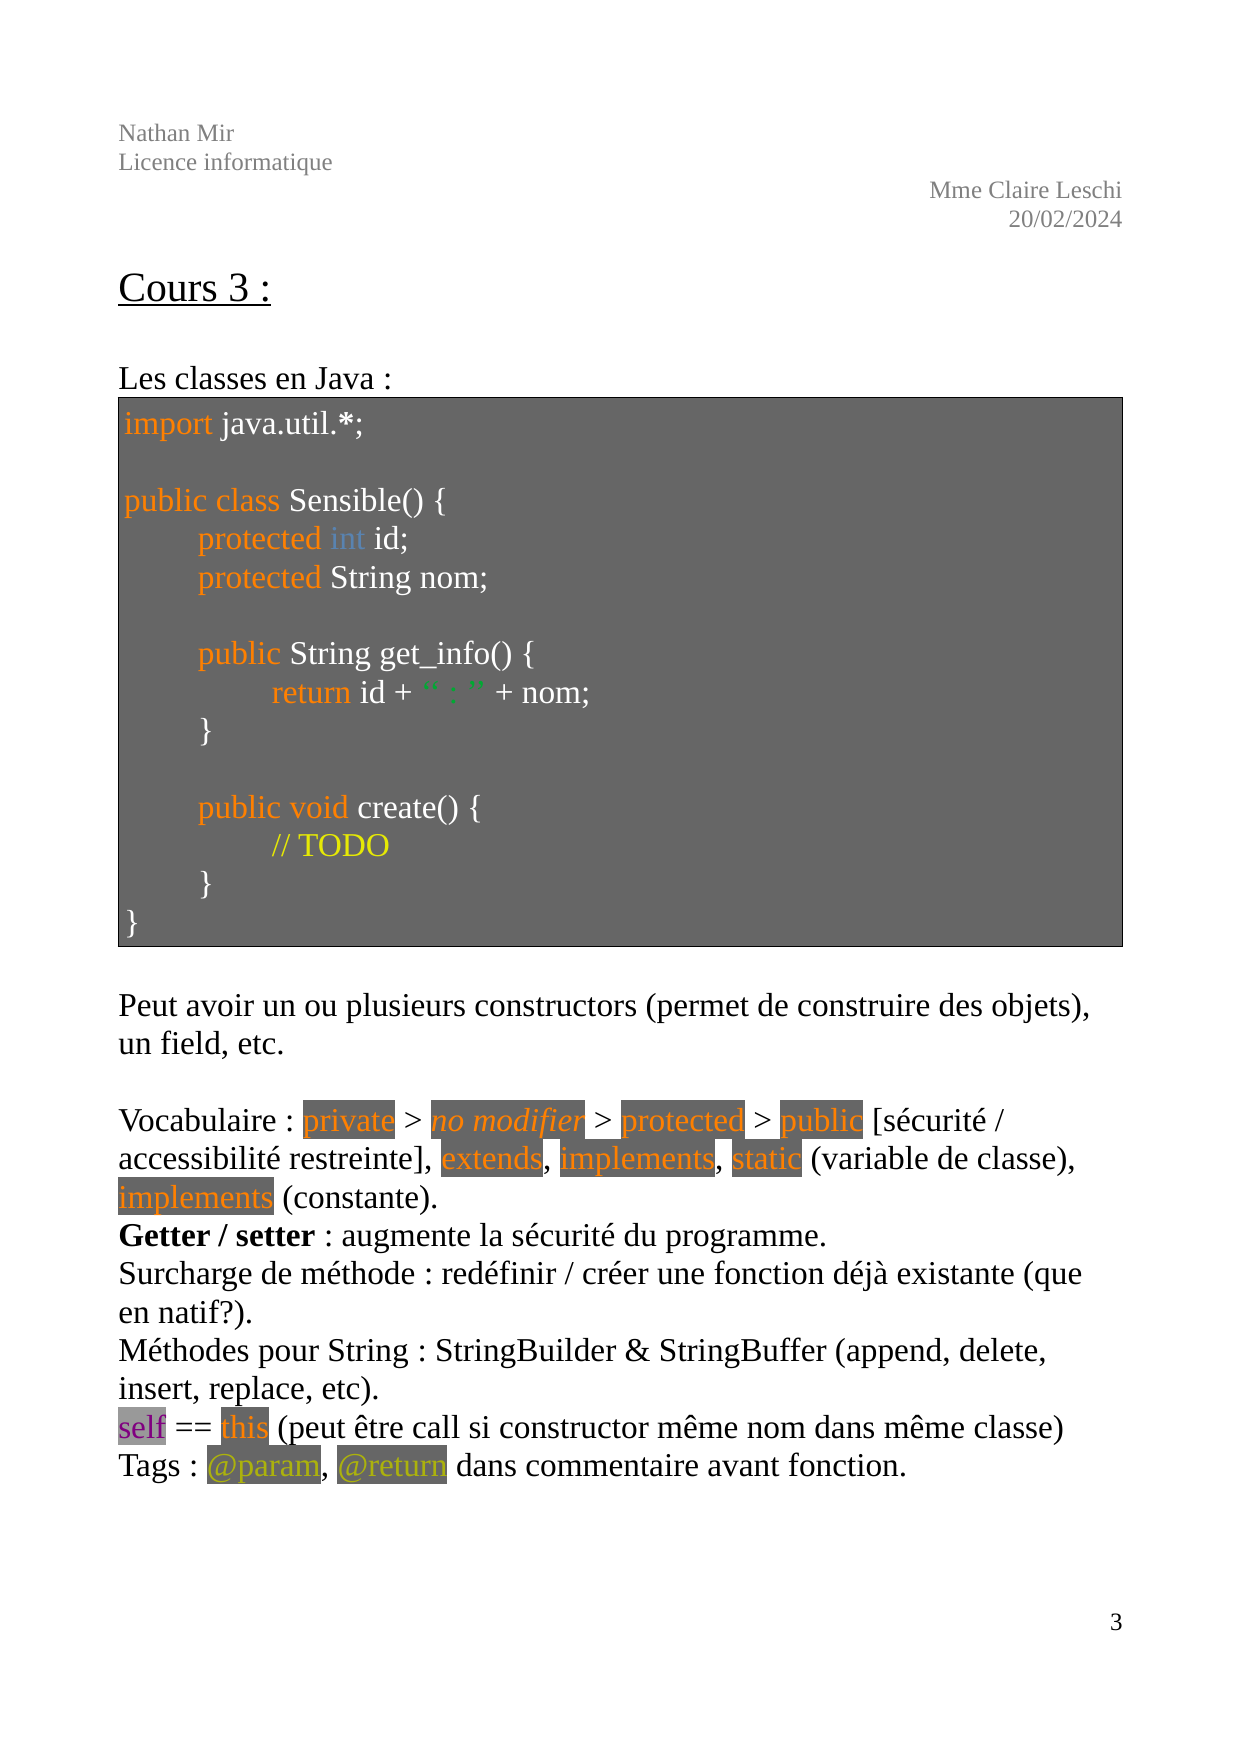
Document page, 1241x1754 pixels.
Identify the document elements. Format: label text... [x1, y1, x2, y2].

text Peut avoir un ou plusieurs constructors (permet de construire des objets), un field, etc. [118, 985, 1122, 1062]
table_header import java.util.*; public class Sensible() { protected int id; protected String nom; public String get_info() { return id + ‘‘ : ’’ + nom; } public void create() { // TODO } } [119, 398, 1122, 946]
text Méthodes pour String : StringBuilder & StringBuffer (append, delete, insert, replace, etc). [118, 1330, 1122, 1407]
text Tags : @param, @return dans commentaire avant fonction. [118, 1445, 1122, 1484]
text Surcharge de méthode : redéfinir / créer une fonction déjà existante (que en natif?). [118, 1254, 1122, 1330]
text Les classes en Java : [118, 358, 1122, 397]
text Vocabulaire : private > no modifier > protected > public [sécurité / accessibilité restreinte], extends, implements, static (variable de classe), implements (constante). [118, 1100, 1122, 1215]
text self == this (peut être call si constructor même nom dans même classe) [118, 1407, 1122, 1445]
text Getter / setter : augmente la sécurité du programme. [118, 1215, 1122, 1254]
text Cours 3 : [118, 263, 1122, 311]
